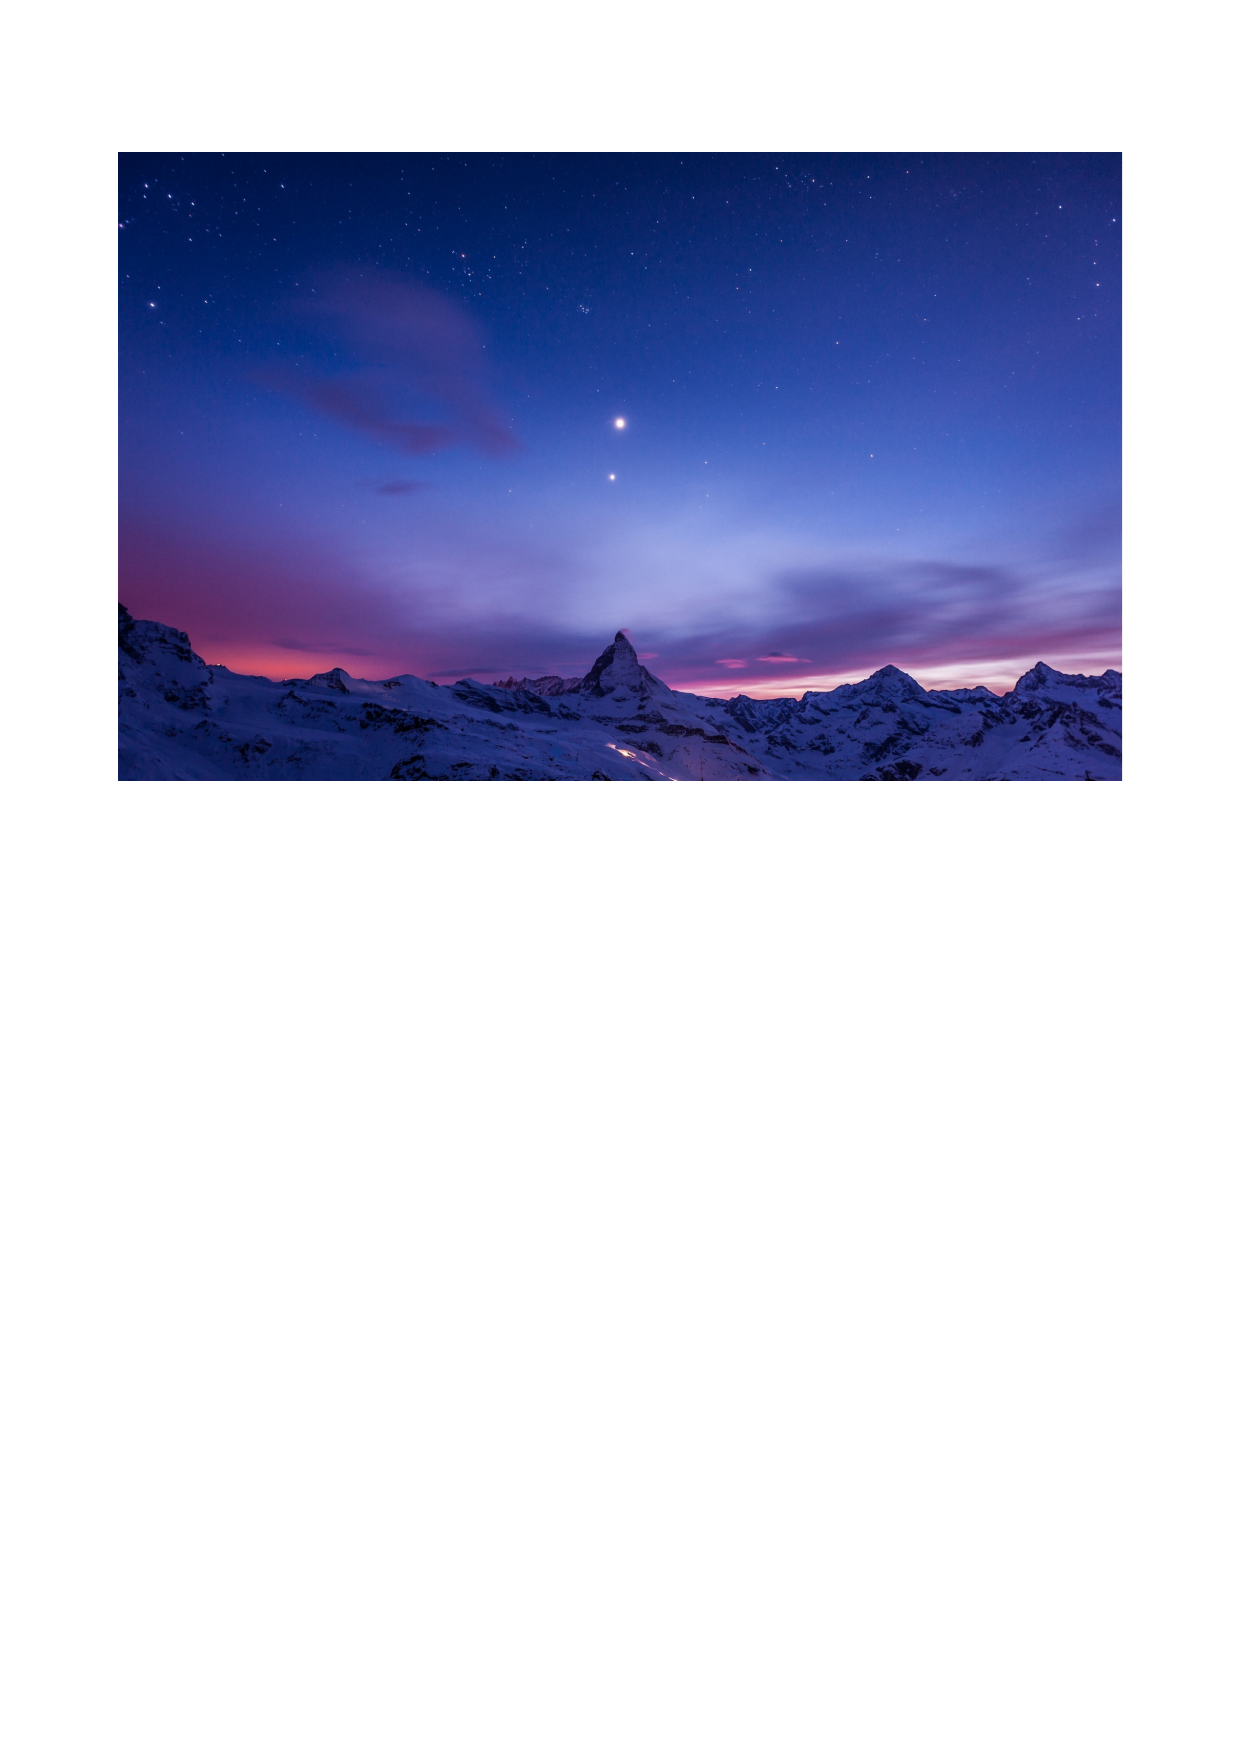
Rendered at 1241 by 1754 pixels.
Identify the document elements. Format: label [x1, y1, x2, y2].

picture [118, 152, 1123, 781]
